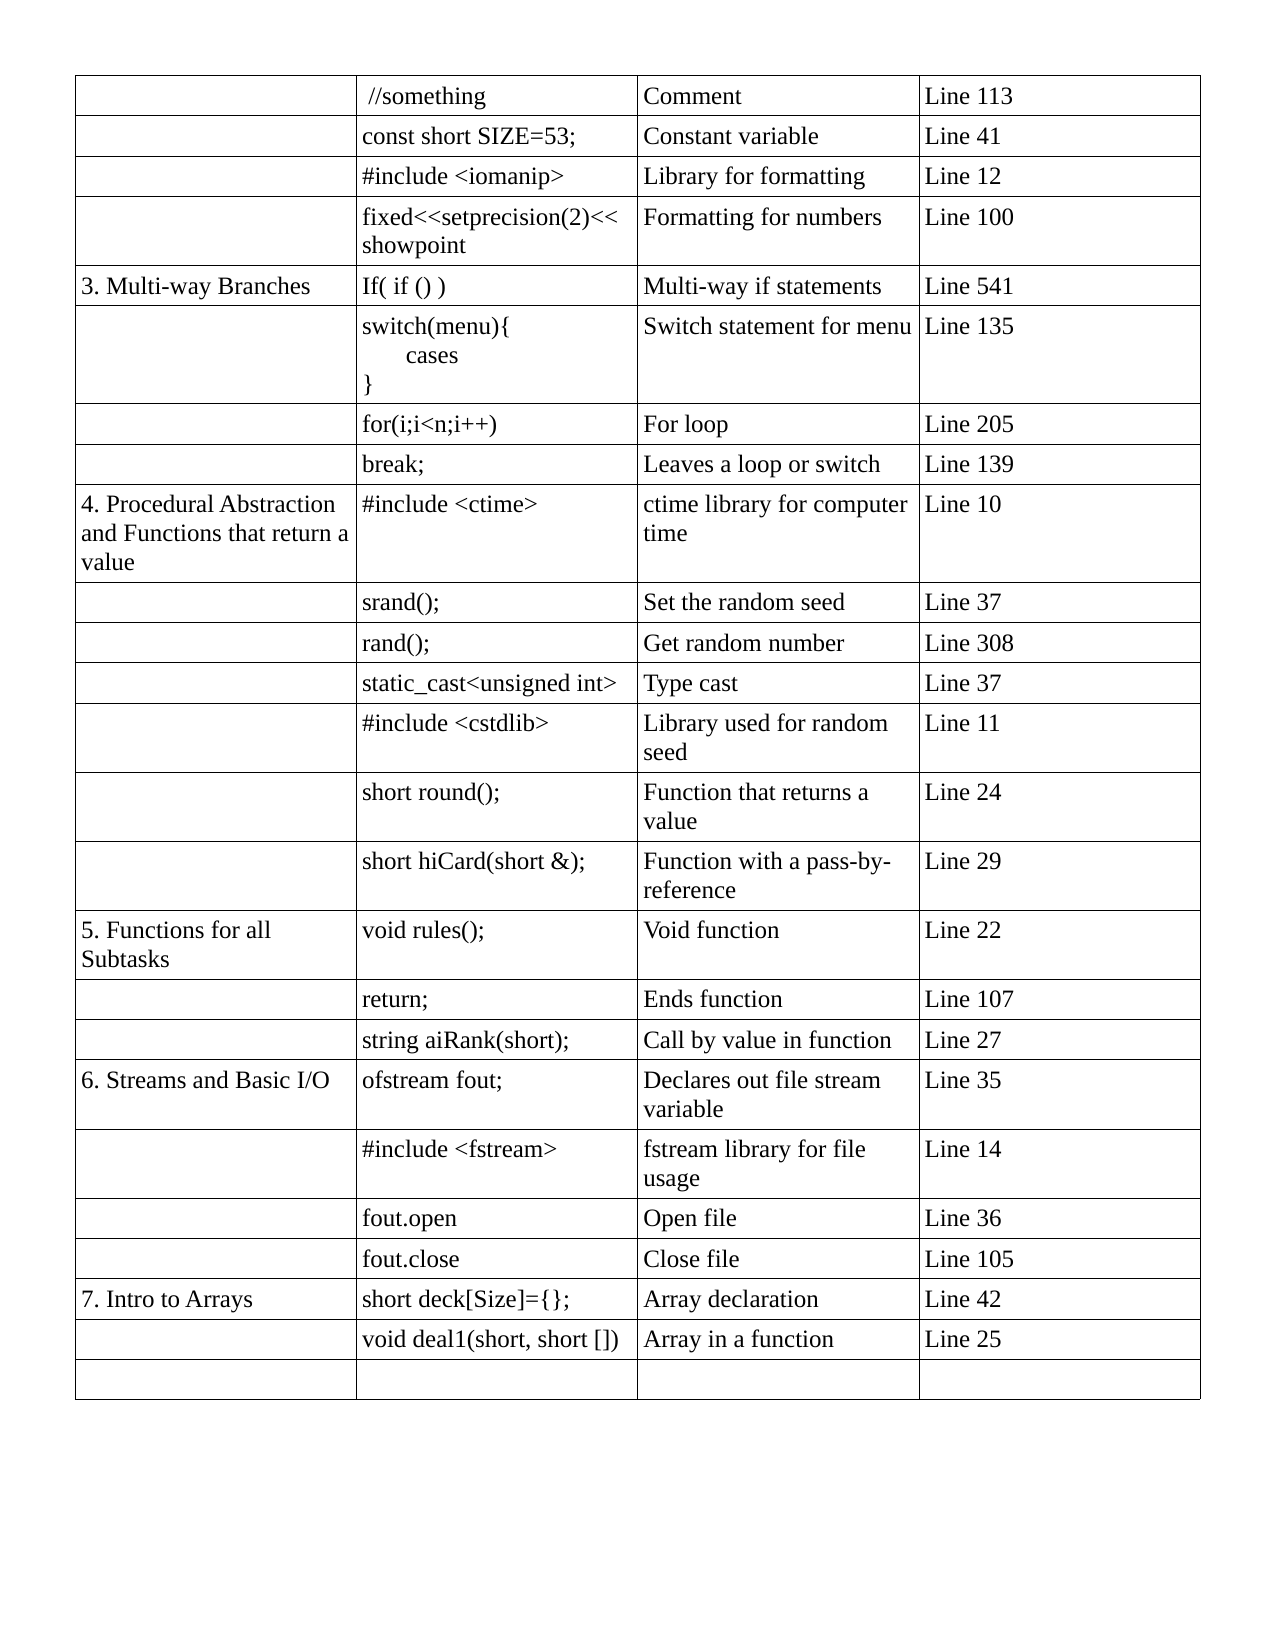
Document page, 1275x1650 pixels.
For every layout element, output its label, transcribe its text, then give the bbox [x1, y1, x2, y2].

table_cell static_cast<unsigned int> [357, 663, 637, 702]
table_cell Set the random seed [638, 583, 919, 622]
table_cell Switch statement for menu [638, 306, 919, 403]
table_cell [76, 1199, 356, 1238]
table_cell Line 139 [920, 445, 1200, 484]
table_cell [638, 1360, 919, 1399]
table_cell void deal1(short, short []) [357, 1320, 637, 1359]
table_cell [76, 663, 356, 702]
table_cell Line 308 [920, 623, 1200, 662]
table_cell [76, 1360, 356, 1399]
table_cell Line 113 [920, 76, 1200, 115]
table_cell Line 12 [920, 157, 1200, 196]
table_cell [76, 1239, 356, 1278]
table_cell Line 37 [920, 583, 1200, 622]
table_cell Call by value in function [638, 1020, 919, 1059]
table_cell [76, 76, 356, 115]
table_cell fout.close [357, 1239, 637, 1278]
table_cell [76, 980, 356, 1019]
table_cell Line 205 [920, 404, 1200, 443]
table_cell 5. Functions for all Subtasks [76, 911, 356, 979]
table_cell Line 100 [920, 197, 1200, 265]
table_cell Line 11 [920, 704, 1200, 772]
table_cell srand(); [357, 583, 637, 622]
table_cell ofstream fout; [357, 1060, 637, 1128]
table_cell Line 10 [920, 485, 1200, 582]
table_cell [76, 842, 356, 910]
table_cell Line 14 [920, 1130, 1200, 1197]
table_cell [76, 623, 356, 662]
table_cell Line 107 [920, 980, 1200, 1019]
table_cell Function that returns a value [638, 773, 919, 841]
table_cell Type cast [638, 663, 919, 702]
table_cell 7. Intro to Arrays [76, 1279, 356, 1318]
table_cell Line 29 [920, 842, 1200, 910]
table_cell 6. Streams and Basic I/O [76, 1060, 356, 1128]
table_cell Formatting for numbers [638, 197, 919, 265]
table_cell Function with a pass-by-reference [638, 842, 919, 910]
table_cell Library used for random seed [638, 704, 919, 772]
table_cell Line 25 [920, 1320, 1200, 1359]
table_cell [76, 1320, 356, 1359]
table_cell fixed<<setprecision(2)<< showpoint [357, 197, 637, 265]
table_cell Get random number [638, 623, 919, 662]
table_cell const short SIZE=53; [357, 116, 637, 156]
table_cell Open file [638, 1199, 919, 1238]
table_cell return; [357, 980, 637, 1019]
table_cell Line 135 [920, 306, 1200, 403]
table_cell Line 41 [920, 116, 1200, 156]
table_cell Comment [638, 76, 919, 115]
table_cell break; [357, 445, 637, 484]
table_cell Array in a function [638, 1320, 919, 1359]
table_cell short hiCard(short &); [357, 842, 637, 910]
table_cell ctime library for computer time [638, 485, 919, 582]
table_cell [76, 404, 356, 443]
table_cell Multi-way if statements [638, 266, 919, 305]
table_cell rand(); [357, 623, 637, 662]
table_cell void rules(); [357, 911, 637, 979]
table_cell [76, 1020, 356, 1059]
table_cell [76, 445, 356, 484]
table_cell Declares out file stream variable [638, 1060, 919, 1128]
table_cell For loop [638, 404, 919, 443]
table_cell [76, 1130, 356, 1197]
table_cell Constant variable [638, 116, 919, 156]
table_cell Line 36 [920, 1199, 1200, 1238]
table_cell [76, 583, 356, 622]
table_cell [76, 306, 356, 403]
table_cell [76, 704, 356, 772]
table_cell Array declaration [638, 1279, 919, 1318]
table_cell [920, 1360, 1200, 1399]
table_cell [76, 197, 356, 265]
table_cell Ends function [638, 980, 919, 1019]
table_cell Line 22 [920, 911, 1200, 979]
table_cell //something [357, 76, 637, 115]
table_cell Library for formatting [638, 157, 919, 196]
table_cell 4. Procedural Abstraction and Functions that return a value [76, 485, 356, 582]
table_cell Line 24 [920, 773, 1200, 841]
table_cell Line 42 [920, 1279, 1200, 1318]
table_cell short deck[Size]={}; [357, 1279, 637, 1318]
table_cell Line 541 [920, 266, 1200, 305]
table_cell [357, 1360, 637, 1399]
table_cell fstream library for file usage [638, 1130, 919, 1197]
table_cell #include <fstream> [357, 1130, 637, 1197]
table_cell #include <cstdlib> [357, 704, 637, 772]
table_cell #include <ctime> [357, 485, 637, 582]
table_cell Void function [638, 911, 919, 979]
table_cell Leaves a loop or switch [638, 445, 919, 484]
table_cell Line 35 [920, 1060, 1200, 1128]
table_cell short round(); [357, 773, 637, 841]
table_cell [76, 116, 356, 156]
table_cell switch(menu){ cases } [357, 306, 637, 403]
table_cell string aiRank(short); [357, 1020, 637, 1059]
table_cell Line 105 [920, 1239, 1200, 1278]
table_cell 3. Multi-way Branches [76, 266, 356, 305]
table_cell Close file [638, 1239, 919, 1278]
table_cell Line 37 [920, 663, 1200, 702]
table_cell [76, 773, 356, 841]
table_cell [76, 157, 356, 196]
table_cell Line 27 [920, 1020, 1200, 1059]
table_cell fout.open [357, 1199, 637, 1238]
table_cell #include <iomanip> [357, 157, 637, 196]
table_cell If( if () ) [357, 266, 637, 305]
table_cell for(i;i<n;i++) [357, 404, 637, 443]
